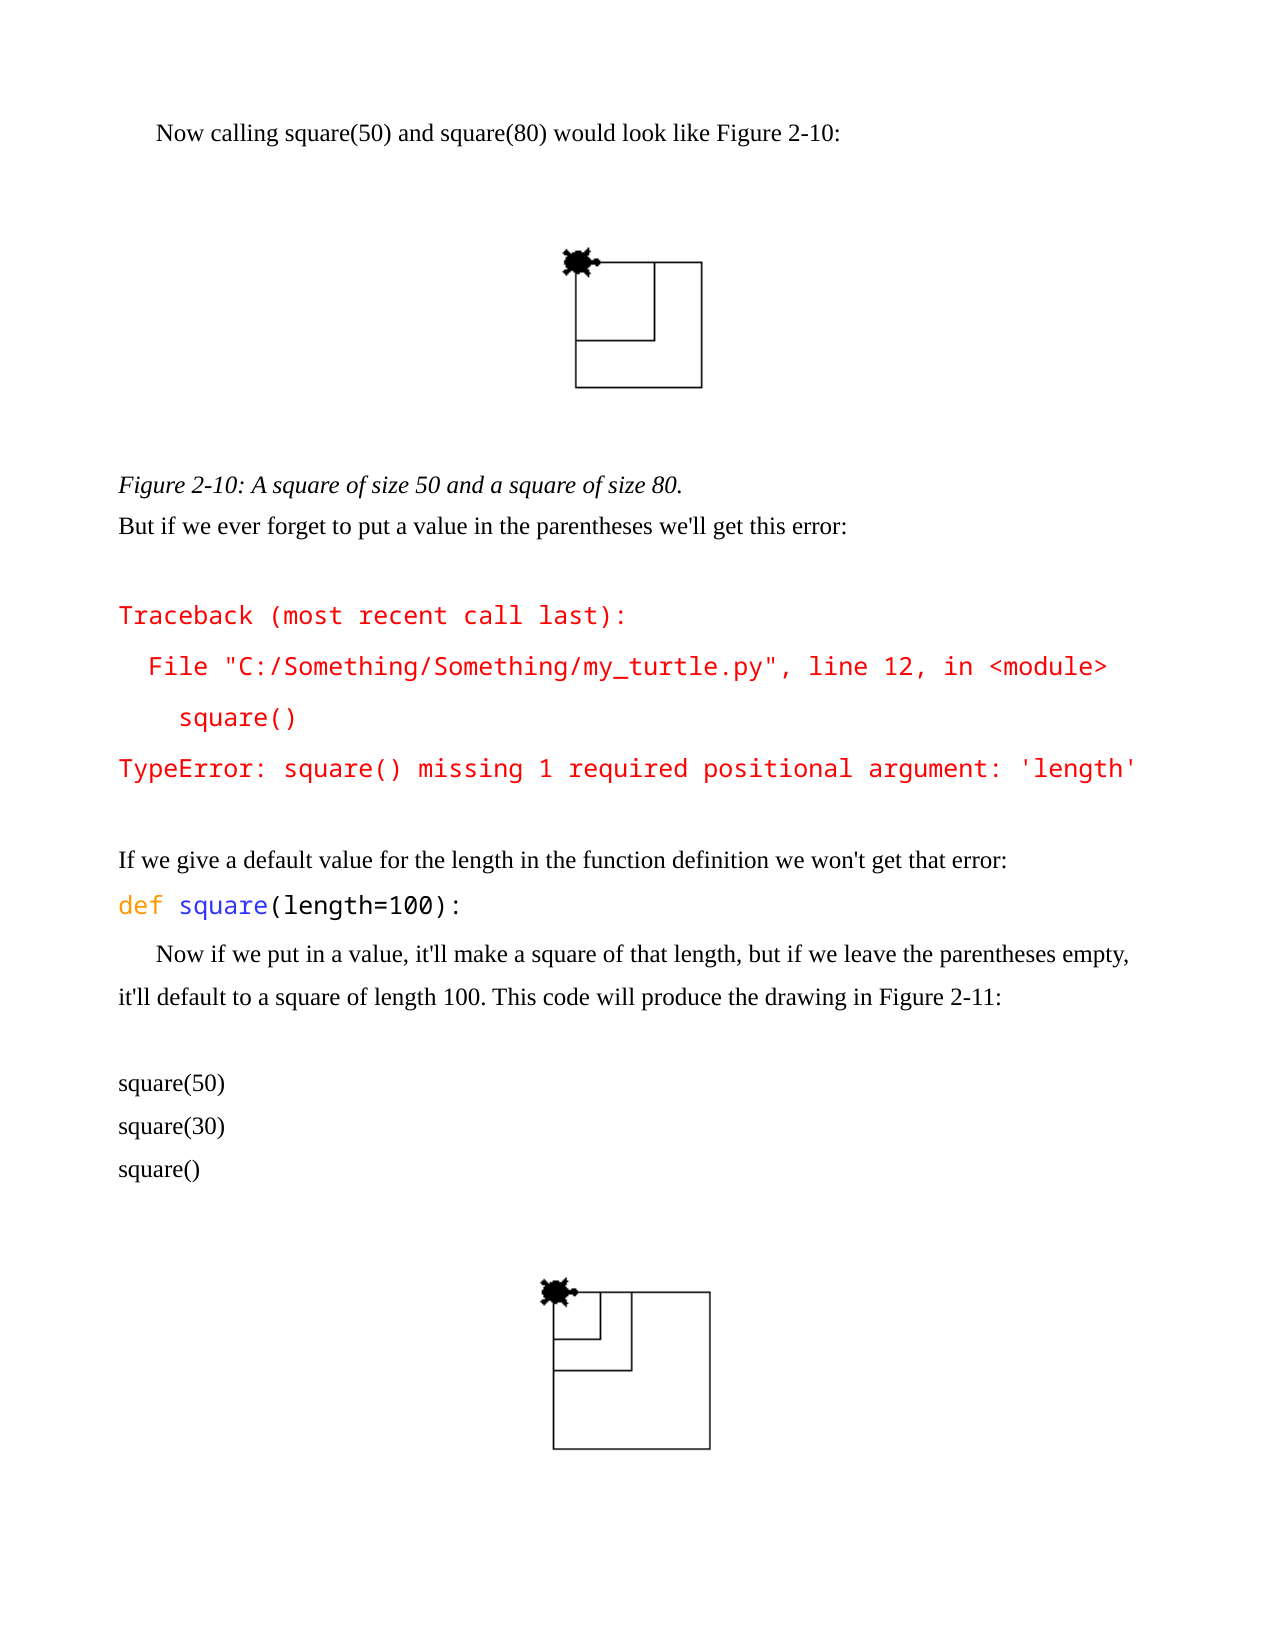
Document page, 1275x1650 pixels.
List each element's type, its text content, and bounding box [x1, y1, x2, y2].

text square() [118, 699, 1157, 734]
text Traceback (most recent call last): [118, 597, 1157, 632]
text But if we ever forget to put a value in the parentheses we'll get this error: [118, 511, 1157, 540]
text Now calling square(50) and square(80) would look like Figure 2-10: [118, 118, 1157, 147]
text File "C:/Something/Something/my_turtle.py", line 12, in <module> [118, 648, 1157, 683]
text square() [118, 1154, 1157, 1183]
text square(50) [118, 1068, 1157, 1097]
text square(30) [118, 1111, 1157, 1140]
picture [503, 1240, 772, 1505]
text Now if we put in a value, it'll make a square of that length, but if we leave the parentheses empty, it'll default to a square of length 100. This code will produce the drawing in Figure 2-11: [118, 939, 1157, 1011]
text Figure 2-10: A square of size 50 and a square of size 80. [118, 217, 1157, 499]
picture [503, 204, 772, 470]
text If we give a default value for the length in the function definition we won't get that error: [118, 845, 1157, 873]
text TypeError: square() missing 1 required positional argument: 'length' [118, 751, 1157, 785]
text def square(length=100): [118, 888, 1157, 922]
